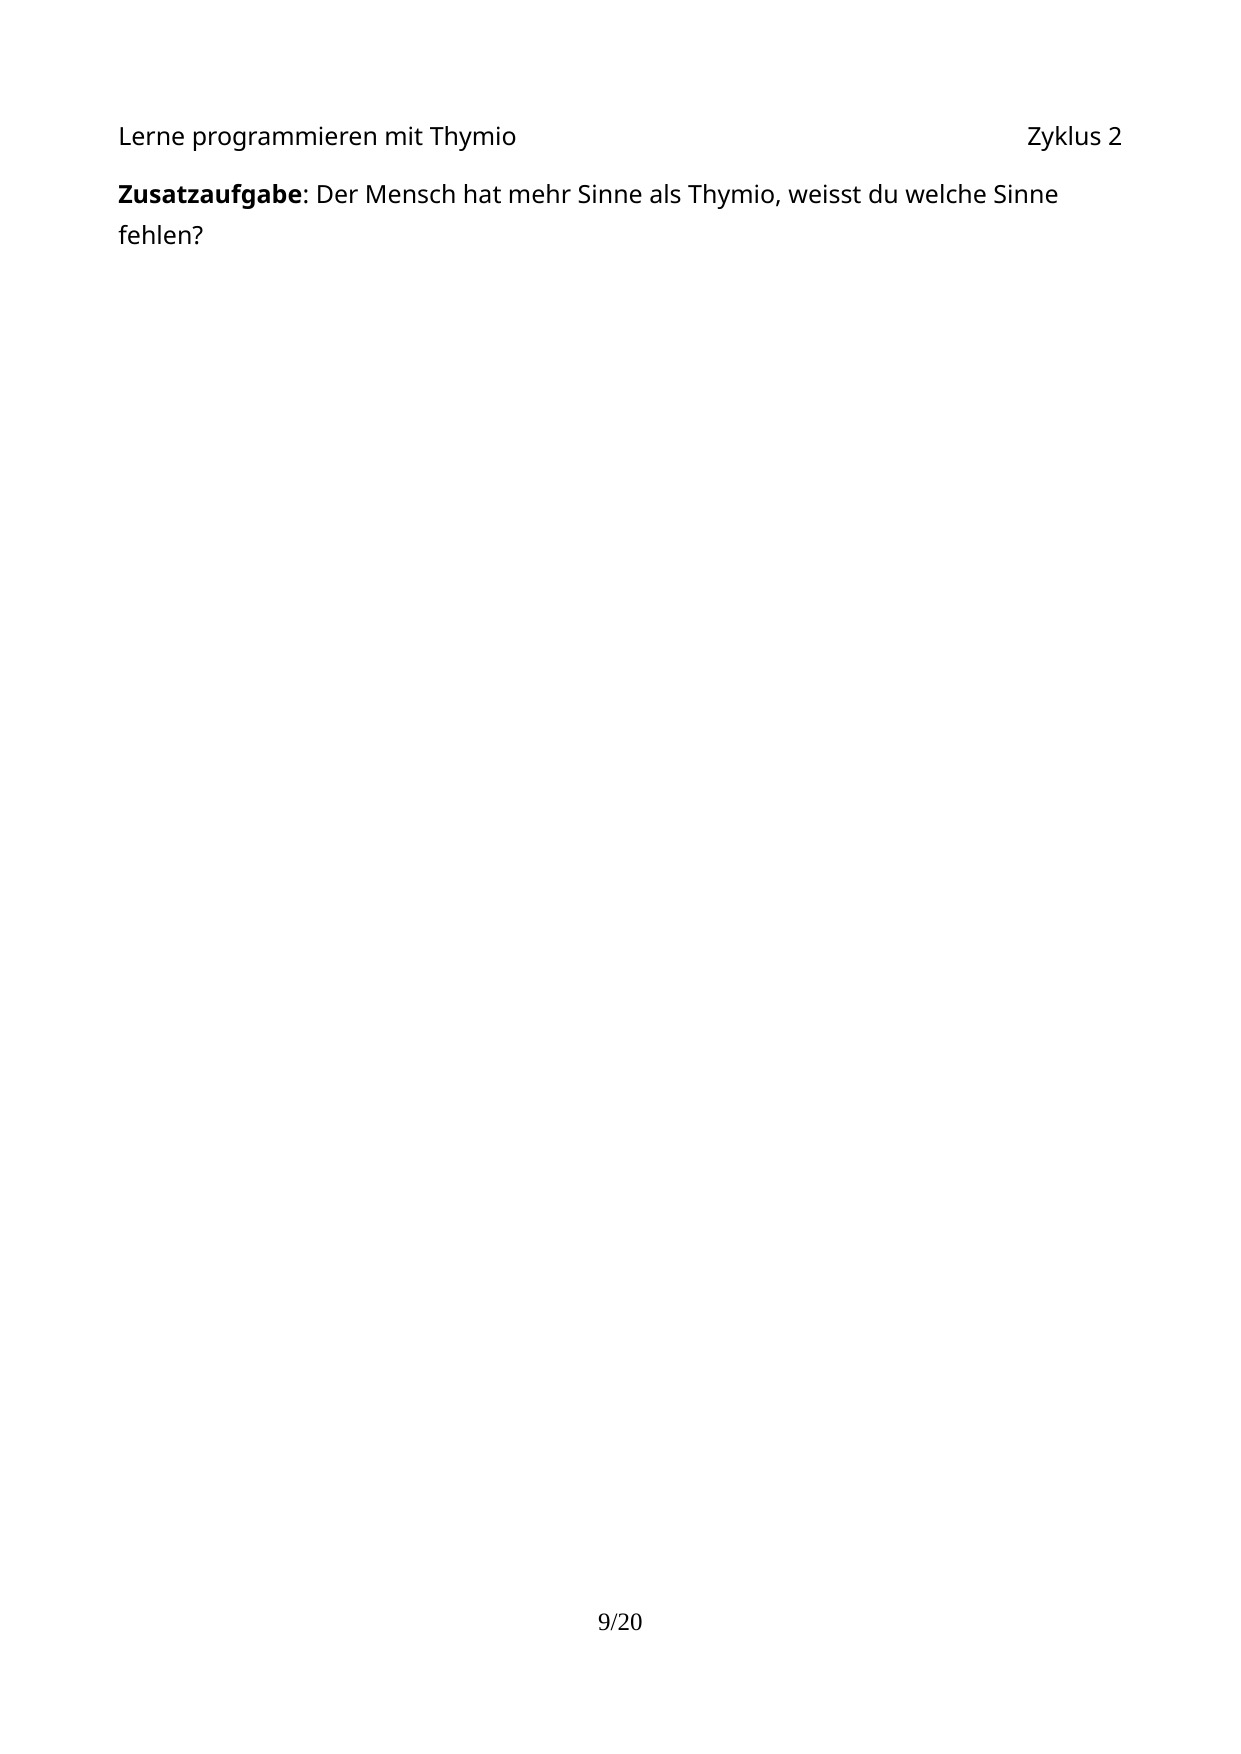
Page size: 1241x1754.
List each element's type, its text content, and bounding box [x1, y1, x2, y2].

text Zusatzaufgabe: Der Mensch hat mehr Sinne als Thymio, weisst du welche Sinne fehlen? [118, 177, 1122, 252]
